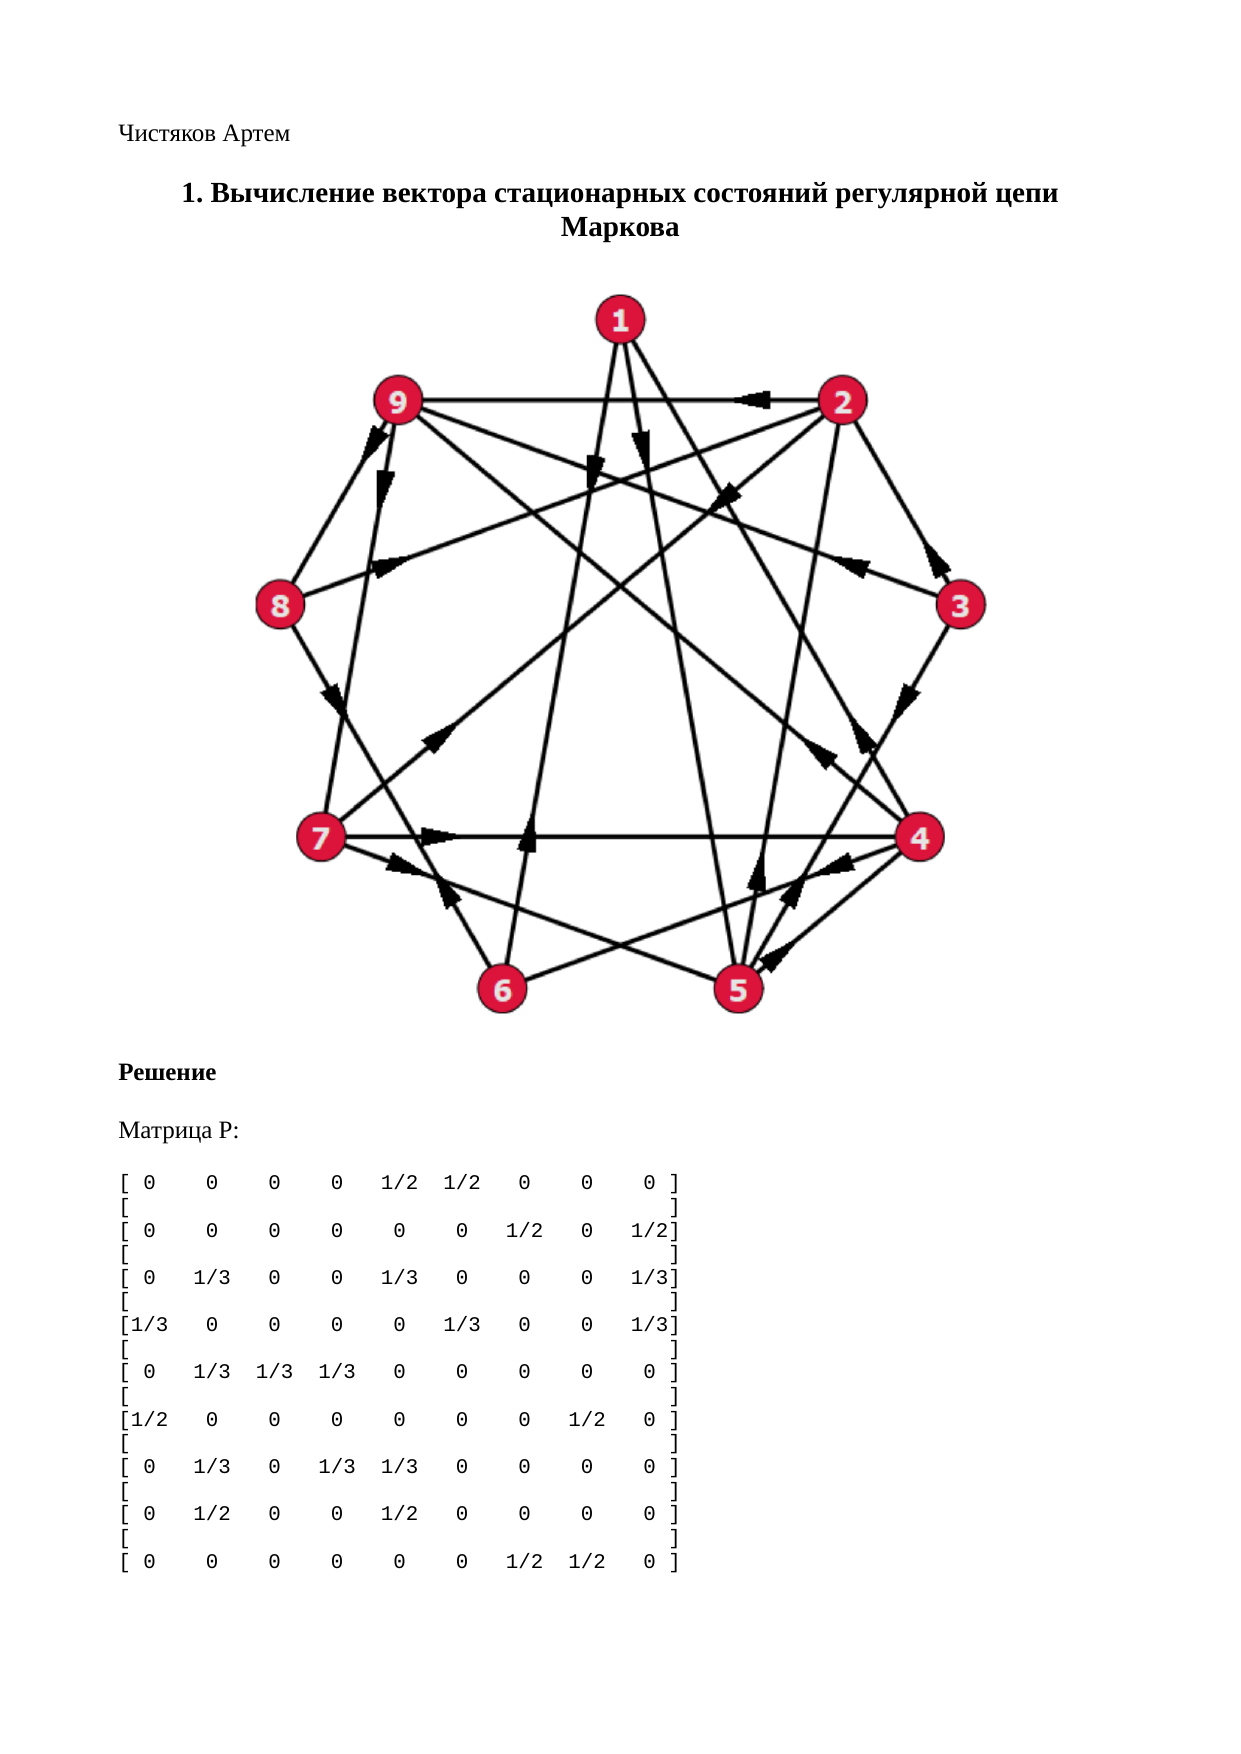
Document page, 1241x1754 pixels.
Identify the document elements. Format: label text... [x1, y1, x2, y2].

text [ 0 0 0 0 0 0 1/2 0 1/2] [118, 1219, 1122, 1243]
text [1/2 0 0 0 0 0 0 1/2 0 ] [118, 1409, 1122, 1432]
text [ ] [118, 1291, 1122, 1314]
text [ ] [118, 1385, 1122, 1409]
text [ 0 1/3 0 1/3 1/3 0 0 0 0 ] [118, 1456, 1122, 1480]
text Матрица P: [118, 1115, 1122, 1143]
text [ ] [118, 1196, 1122, 1219]
text [ ] [118, 1432, 1122, 1456]
text [ 0 1/3 0 0 1/3 0 0 0 1/3] [118, 1267, 1122, 1291]
text Чистяков Артем [118, 118, 1122, 147]
text [ ] [118, 1527, 1122, 1551]
text [1/3 0 0 0 0 1/3 0 0 1/3] [118, 1314, 1122, 1338]
text [ 0 0 0 0 0 0 1/2 1/2 0 ] [118, 1551, 1122, 1574]
text Решение [118, 1057, 1122, 1086]
text [ 0 1/3 1/3 1/3 0 0 0 0 0 ] [118, 1361, 1122, 1385]
text [ 0 0 0 0 1/2 1/2 0 0 0 ] [118, 1172, 1122, 1196]
text [ 0 1/2 0 0 1/2 0 0 0 0 ] [118, 1503, 1122, 1527]
text [ ] [118, 1480, 1122, 1503]
text 1. Вычисление вектора стационарных состояний регулярной цепи Маркова [118, 176, 1122, 243]
text [ ] [118, 1243, 1122, 1267]
text [ ] [118, 1338, 1122, 1361]
picture [245, 276, 995, 1028]
